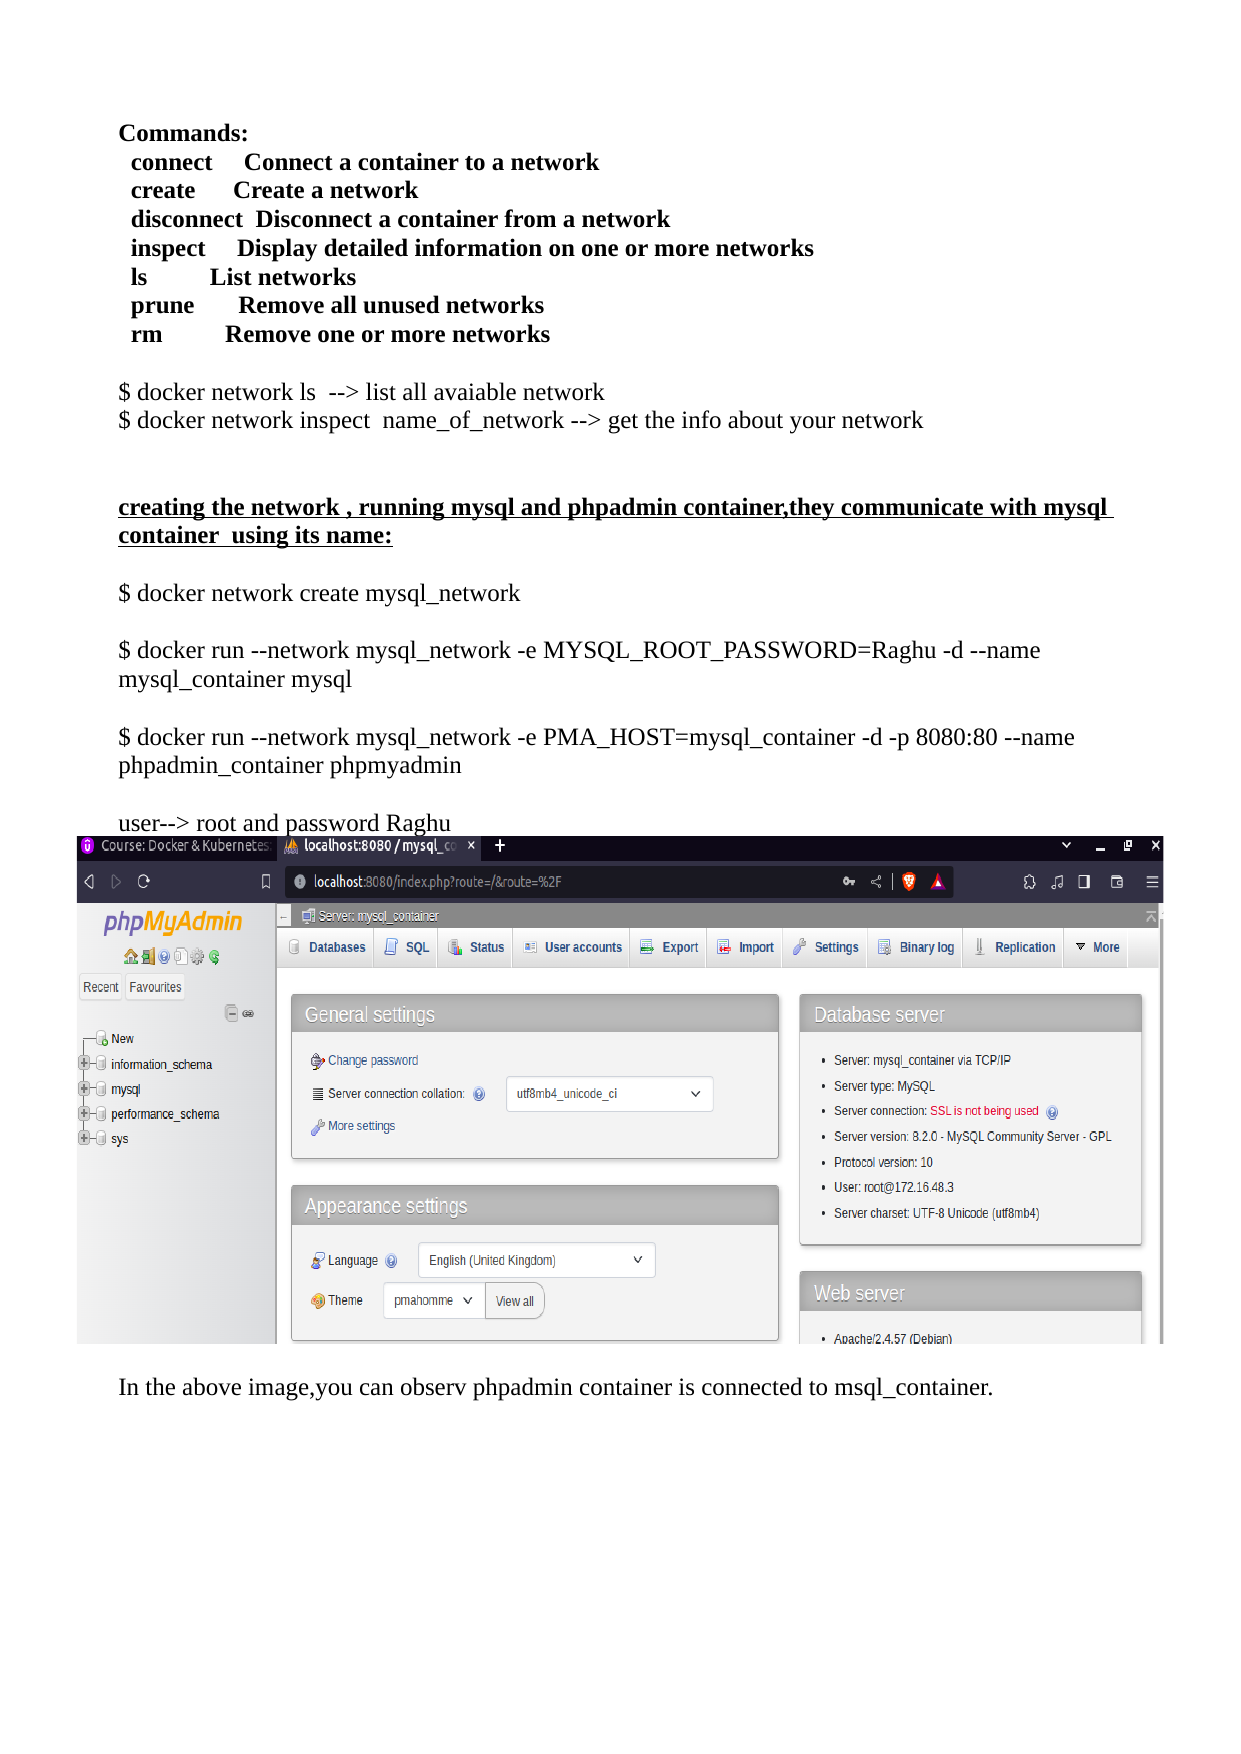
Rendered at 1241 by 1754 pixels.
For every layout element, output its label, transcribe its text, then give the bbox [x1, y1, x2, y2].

text inspect Display detailed information on one or more networks [118, 233, 1122, 262]
text $ docker run --network mysql_network -e MYSQL_ROOT_PASSWORD=Raghu -d --name mysql_container mysql [118, 636, 1122, 693]
text create Create a network [118, 176, 1122, 204]
text prune Remove all unused networks [118, 291, 1122, 319]
text Commands: [118, 118, 1122, 147]
text creating the network , running mysql and phpadmin container,they communicate with mysql container using its name: [118, 492, 1122, 549]
text $ docker network inspect name_of_network --> get the info about your network [118, 406, 1122, 434]
text connect Connect a container to a network [118, 147, 1122, 176]
text $ docker run --network mysql_network -e PMA_HOST=mysql_container -d -p 8080:80 --name phpadmin_container phpmyadmin [118, 722, 1122, 779]
text rm Remove one or more networks [118, 319, 1122, 348]
text $ docker network create mysql_network [118, 578, 1122, 607]
text user--> root and password Raghu [118, 808, 1122, 836]
text ls List networks [118, 262, 1122, 291]
picture [76, 836, 1164, 1344]
text In the above image,you can observ phpadmin container is connected to msql_container. [118, 1372, 1122, 1401]
text disconnect Disconnect a container from a network [118, 204, 1122, 233]
text $ docker network ls --> list all avaiable network [118, 377, 1122, 406]
